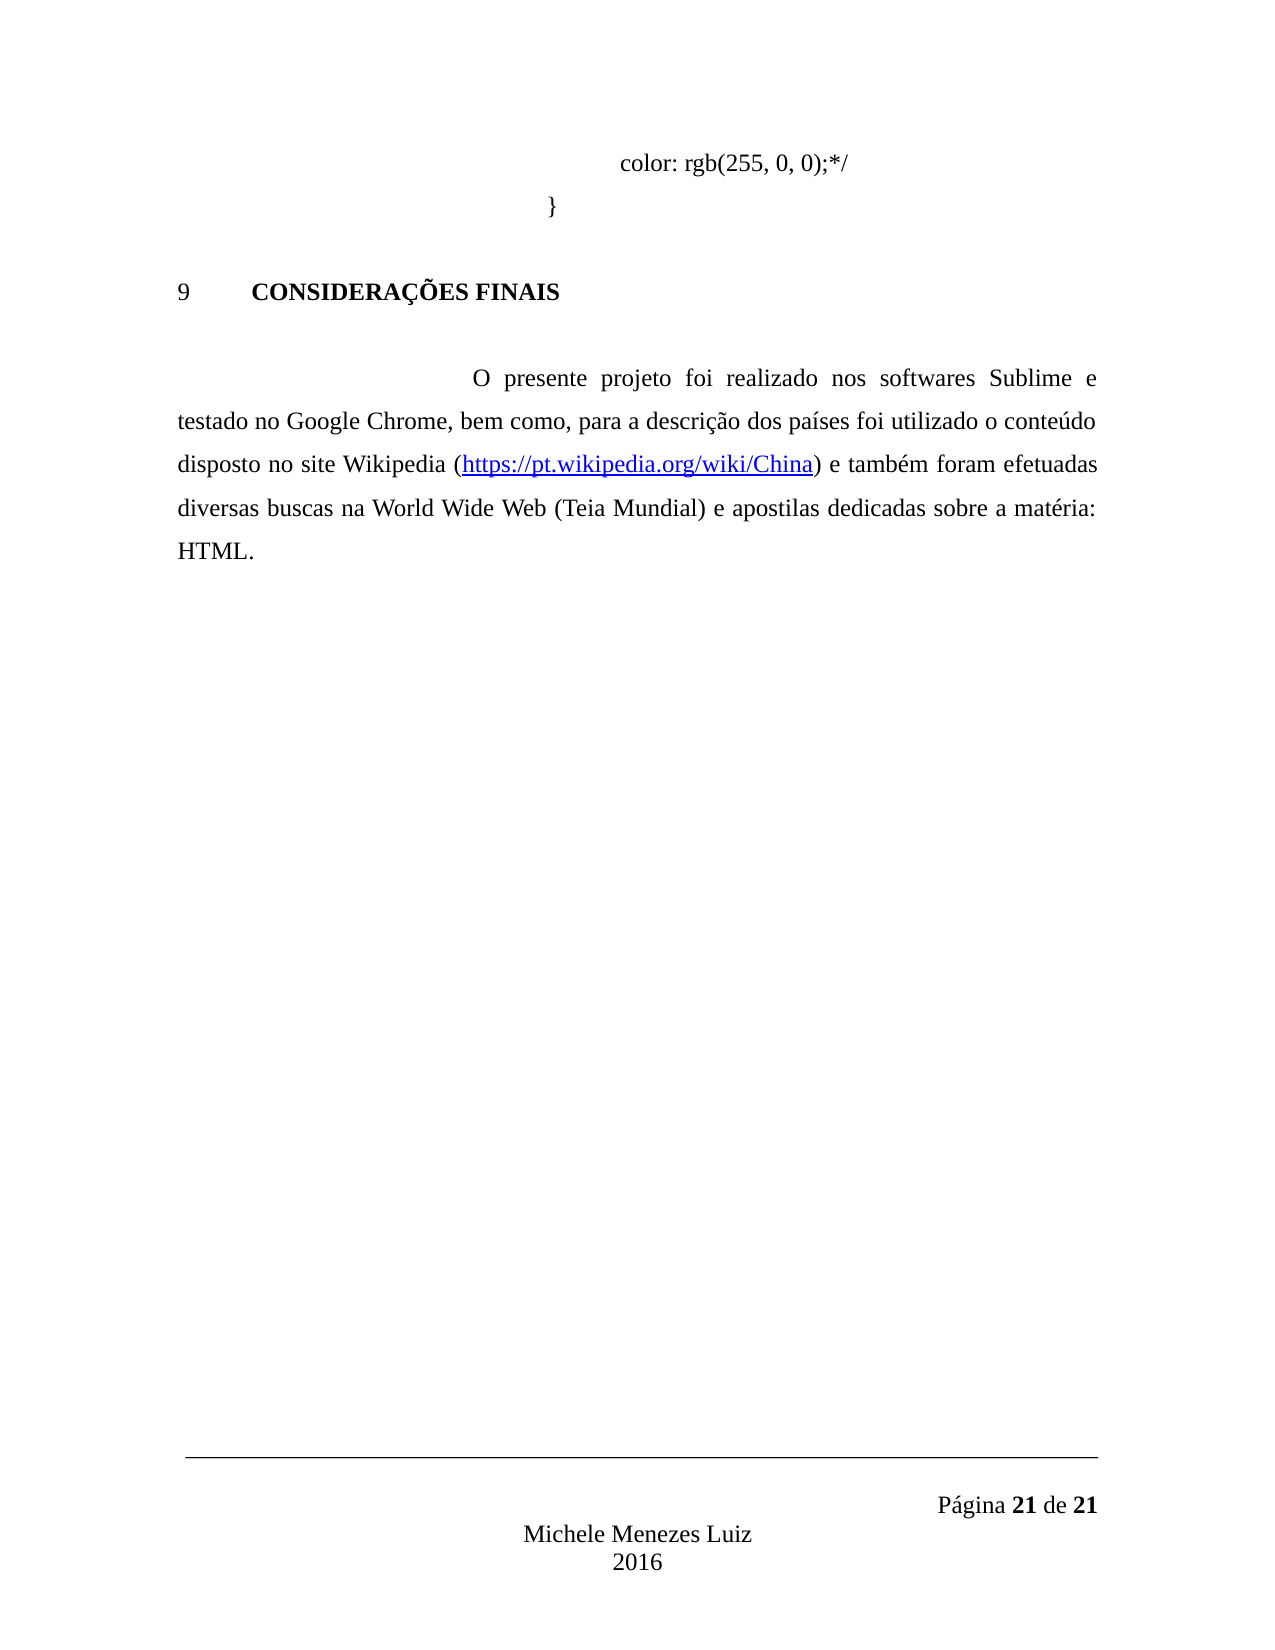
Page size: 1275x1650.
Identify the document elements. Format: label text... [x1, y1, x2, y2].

list CONSIDERAÇÕES FINAIS [177, 277, 1098, 306]
text } [177, 191, 1098, 219]
text color: rgb(255, 0, 0);*/ [177, 148, 1098, 176]
text O presente projeto foi realizado nos softwares Sublime e testado no Google Chrome, bem como, para a descrição dos países foi utilizado o conteúdo disposto no site Wikipedia (https://pt.wikipedia.org/wiki/China) e também foram efetuadas diversas buscas na World Wide Web (Teia Mundial) e apostilas dedicadas sobre a matéria: HTML. [177, 363, 1098, 564]
